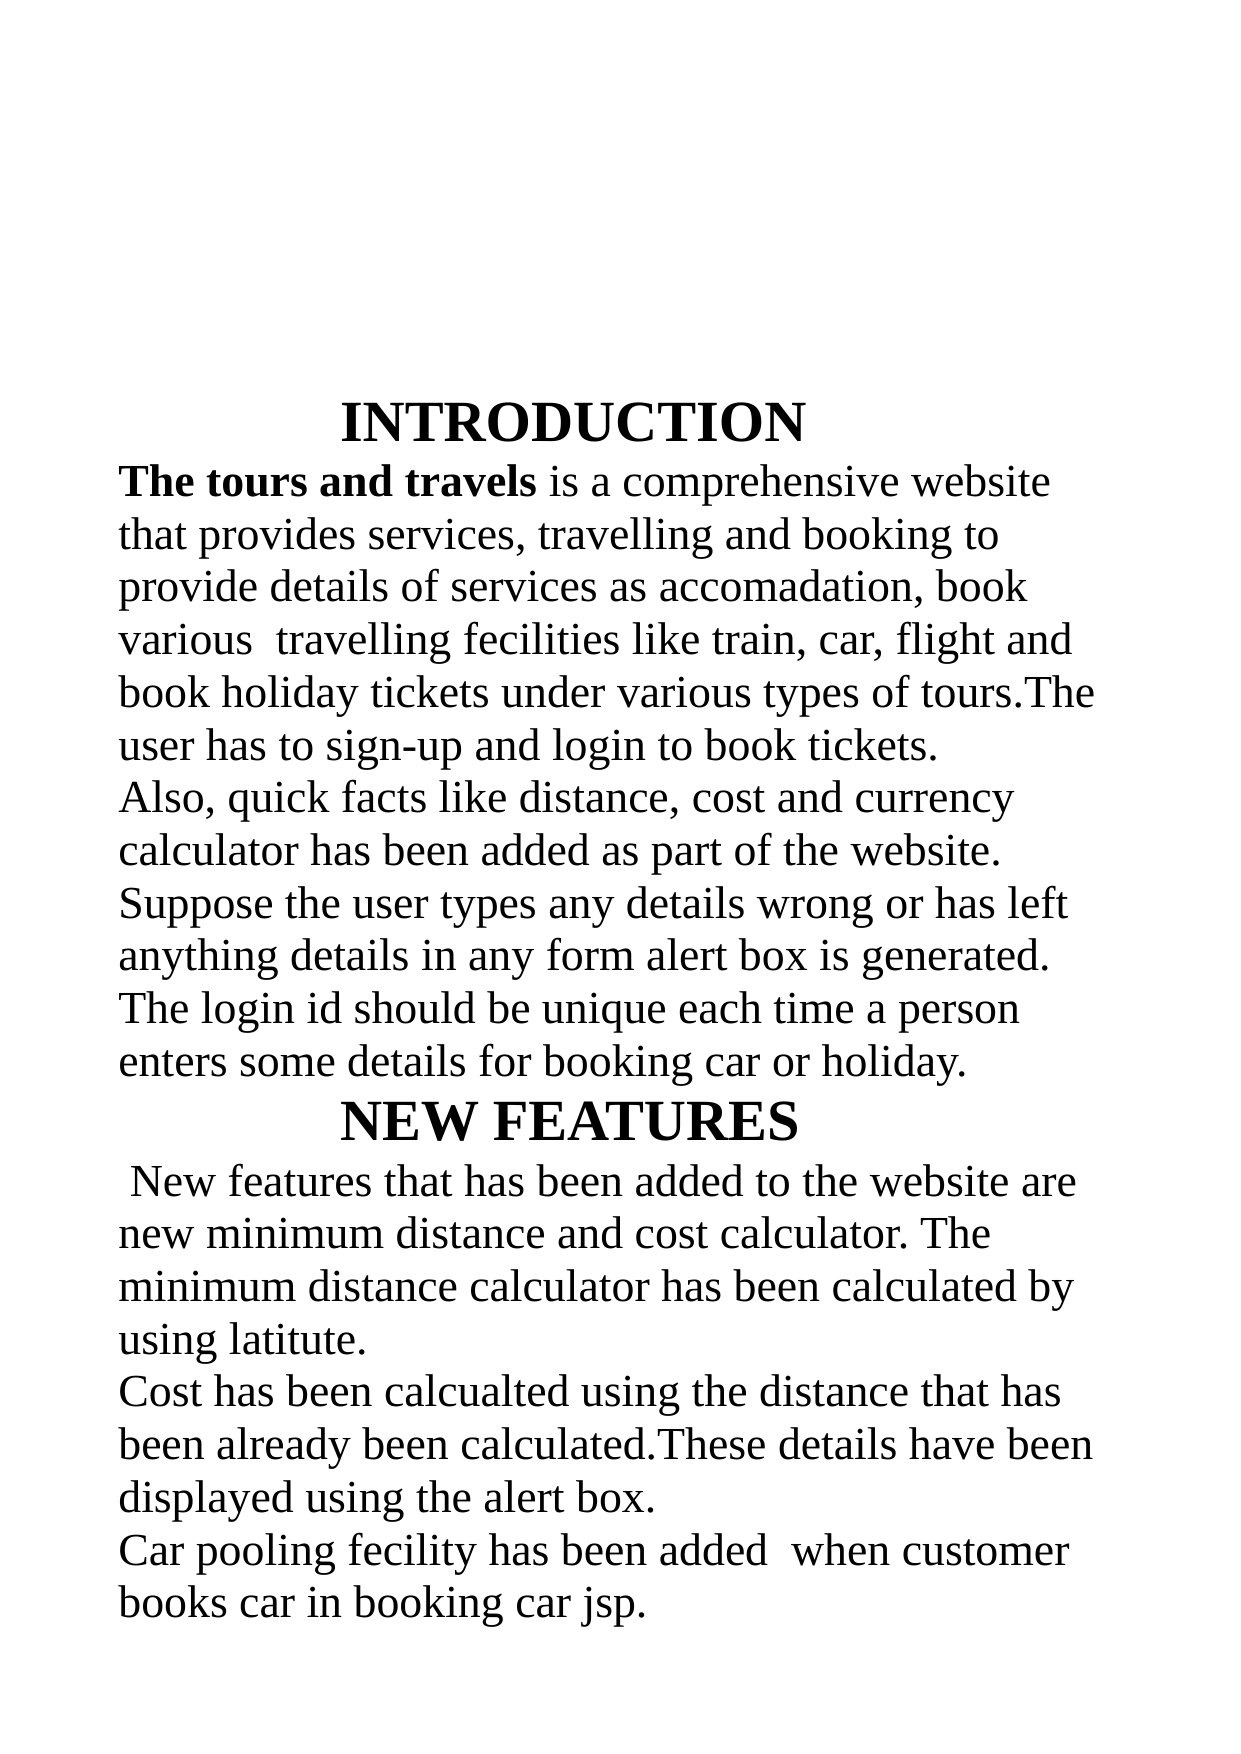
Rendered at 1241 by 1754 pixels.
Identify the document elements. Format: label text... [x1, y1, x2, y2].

text Car pooling fecility has been added when customer books car in booking car jsp. [118, 1522, 1122, 1627]
text NEW FEATURES [118, 1086, 1122, 1153]
text INTRODUCTION [118, 386, 1122, 453]
text Also, quick facts like distance, cost and currency calculator has been added as part of the website. Suppose the user types any details wrong or has left anything details in any form alert box is generated. [118, 770, 1122, 981]
text The login id should be unique each time a person enters some details for booking car or holiday. [118, 981, 1122, 1086]
text The tours and travels is a comprehensive website that provides services, travelling and booking to provide details of services as accomadation, book various travelling fecilities like train, car, flight and book holiday tickets under various types of tours.The user has to sign-up and login to book tickets. [118, 453, 1122, 770]
text New features that has been added to the website are new minimum distance and cost calculator. The minimum distance calculator has been calculated by using latitute. [118, 1153, 1122, 1364]
text Cost has been calcualted using the distance that has been already been calculated.These details have been displayed using the alert box. [118, 1364, 1122, 1522]
